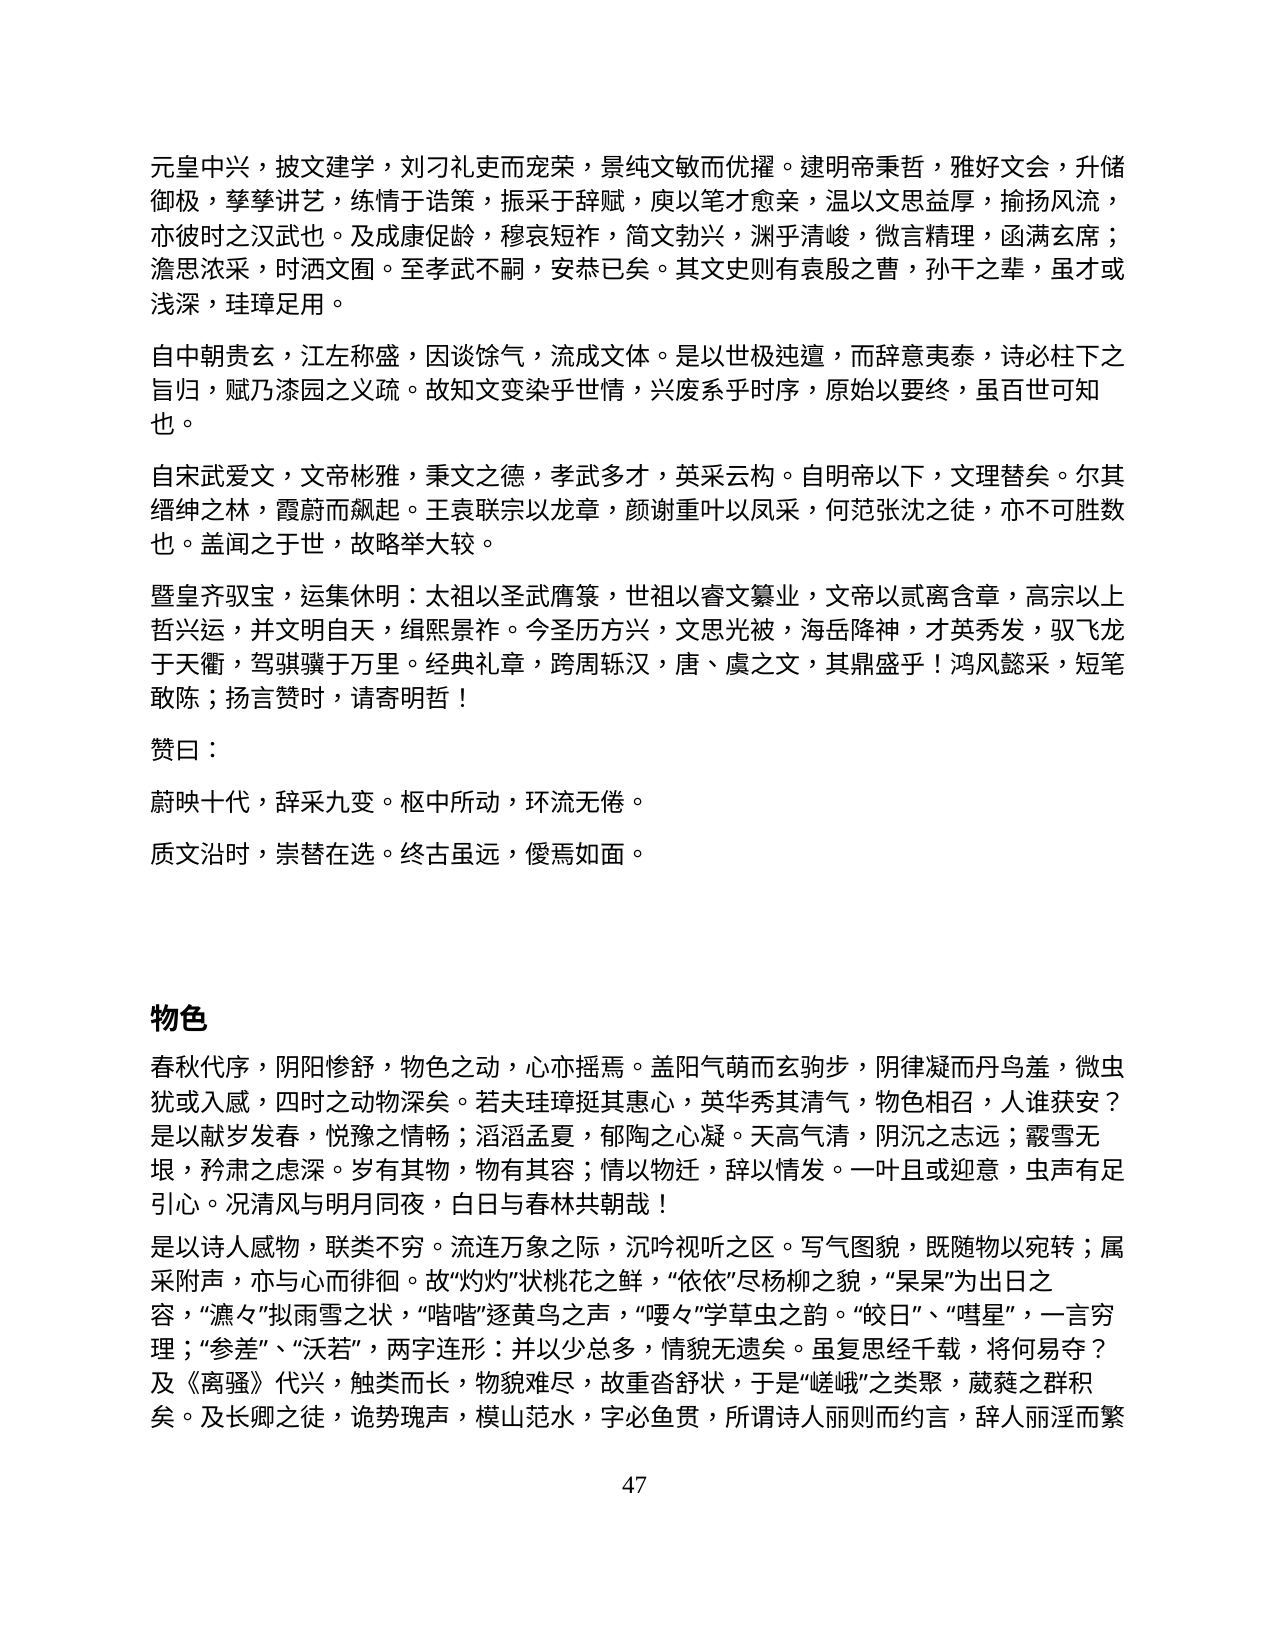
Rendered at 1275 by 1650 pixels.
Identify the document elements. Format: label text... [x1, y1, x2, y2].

subtitle 物色 [150, 998, 1125, 1038]
text 自中朝贵玄，江左称盛，因谈馀气，流成文体。是以世极迍邅，而辞意夷泰，诗必柱下之旨归，赋乃漆园之义疏。故知文变染乎世情，兴废系乎时序，原始以要终，虽百世可知也。 [150, 338, 1125, 440]
text 自宋武爱文，文帝彬雅，秉文之德，孝武多才，英采云构。自明帝以下，文理替矣。尔其缙绅之林，霞蔚而飙起。王袁联宗以龙章，颜谢重叶以凤采，何范张沈之徒，亦不可胜数也。盖闻之于世，故略举大较。 [150, 458, 1125, 561]
text 元皇中兴，披文建学，刘刁礼吏而宠荣，景纯文敏而优擢。逮明帝秉哲，雅好文会，升储御极，孳孳讲艺，练情于诰策，振采于辞赋，庾以笔才愈亲，温以文思益厚，揄扬风流，亦彼时之汉武也。及成康促龄，穆哀短祚，简文勃兴，渊乎清峻，微言精理，函满玄席；澹思浓采，时洒文囿。至孝武不嗣，安恭已矣。其文史则有袁殷之曹，孙干之辈，虽才或浅深，珪璋足用。 [150, 150, 1125, 320]
text 蔚映十代，辞采九变。枢中所动，环流无倦。 [150, 784, 1125, 819]
text 质文沿时，崇替在选。终古虽远，僾焉如面。 [150, 837, 1125, 871]
text 赞曰∶ [150, 733, 1125, 767]
text 春秋代序，阴阳惨舒，物色之动，心亦摇焉。盖阳气萌而玄驹步，阴律凝而丹鸟羞，微虫犹或入感，四时之动物深矣。若夫珪璋挺其惠心，英华秀其清气，物色相召，人谁获安？是以献岁发春，悦豫之情畅；滔滔孟夏，郁陶之心凝。天高气清，阴沉之志远；霰雪无垠，矜肃之虑深。岁有其物，物有其容；情以物迁，辞以情发。一叶且或迎意，虫声有足引心。况清风与明月同夜，白日与春林共朝哉！ [150, 1050, 1125, 1220]
text 暨皇齐驭宝，运集休明∶太祖以圣武膺箓，世祖以睿文纂业，文帝以贰离含章，高宗以上哲兴运，并文明自天，缉熙景祚。今圣历方兴，文思光被，海岳降神，才英秀发，驭飞龙于天衢，驾骐骥于万里。经典礼章，跨周轹汉，唐、虞之文，其鼎盛乎！鸿风懿采，短笔敢陈；扬言赞时，请寄明哲！ [150, 578, 1125, 715]
text 是以诗人感物，联类不穷。流连万象之际，沉吟视听之区。写气图貌，既随物以宛转；属采附声，亦与心而徘徊。故“灼灼”状桃花之鲜，“依依”尽杨柳之貌，“杲杲”为出日之容，“瀌々”拟雨雪之状，“喈喈”逐黄鸟之声，“喓々”学草虫之韵。“皎日”、“嘒星”，一言穷理；“参差”、“沃若”，两字连形：并以少总多，情貌无遗矣。虽复思经千载，将何易夺？及《离骚》代兴，触类而长，物貌难尽，故重沓舒状，于是“嵯峨”之类聚，葳蕤之群积矣。及长卿之徒，诡势瑰声，模山范水，字必鱼贯，所谓诗人丽则而约言，辞人丽淫而繁 [150, 1229, 1125, 1434]
